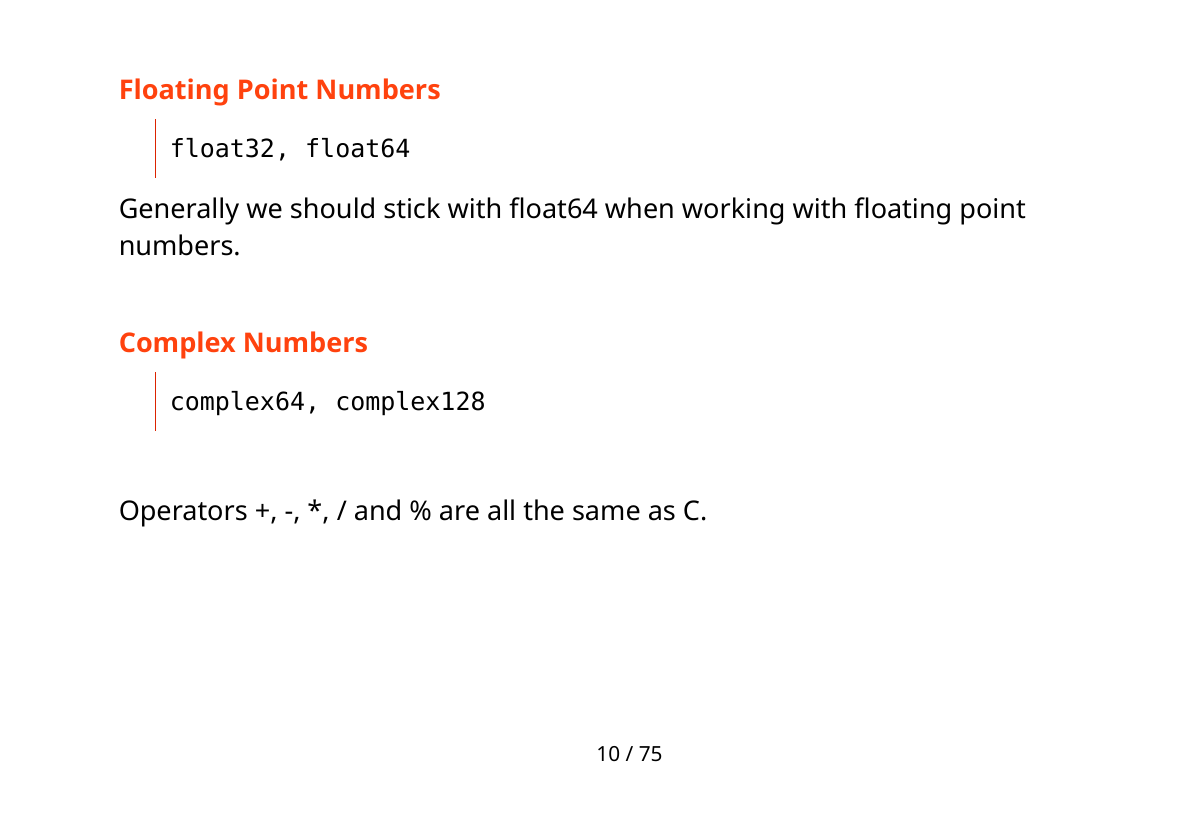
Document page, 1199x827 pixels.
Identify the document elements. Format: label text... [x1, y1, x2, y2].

text complex64, complex128 [156, 372, 1140, 431]
text Complex Numbers [118, 324, 1140, 361]
text Operators +, -, *, / and % are all the same as C. [118, 491, 1140, 528]
text float32, float64 [156, 119, 1140, 178]
text Generally we should stick with float64 when working with floating point numbers. [118, 189, 1140, 263]
text Floating Point Numbers [118, 70, 1140, 107]
